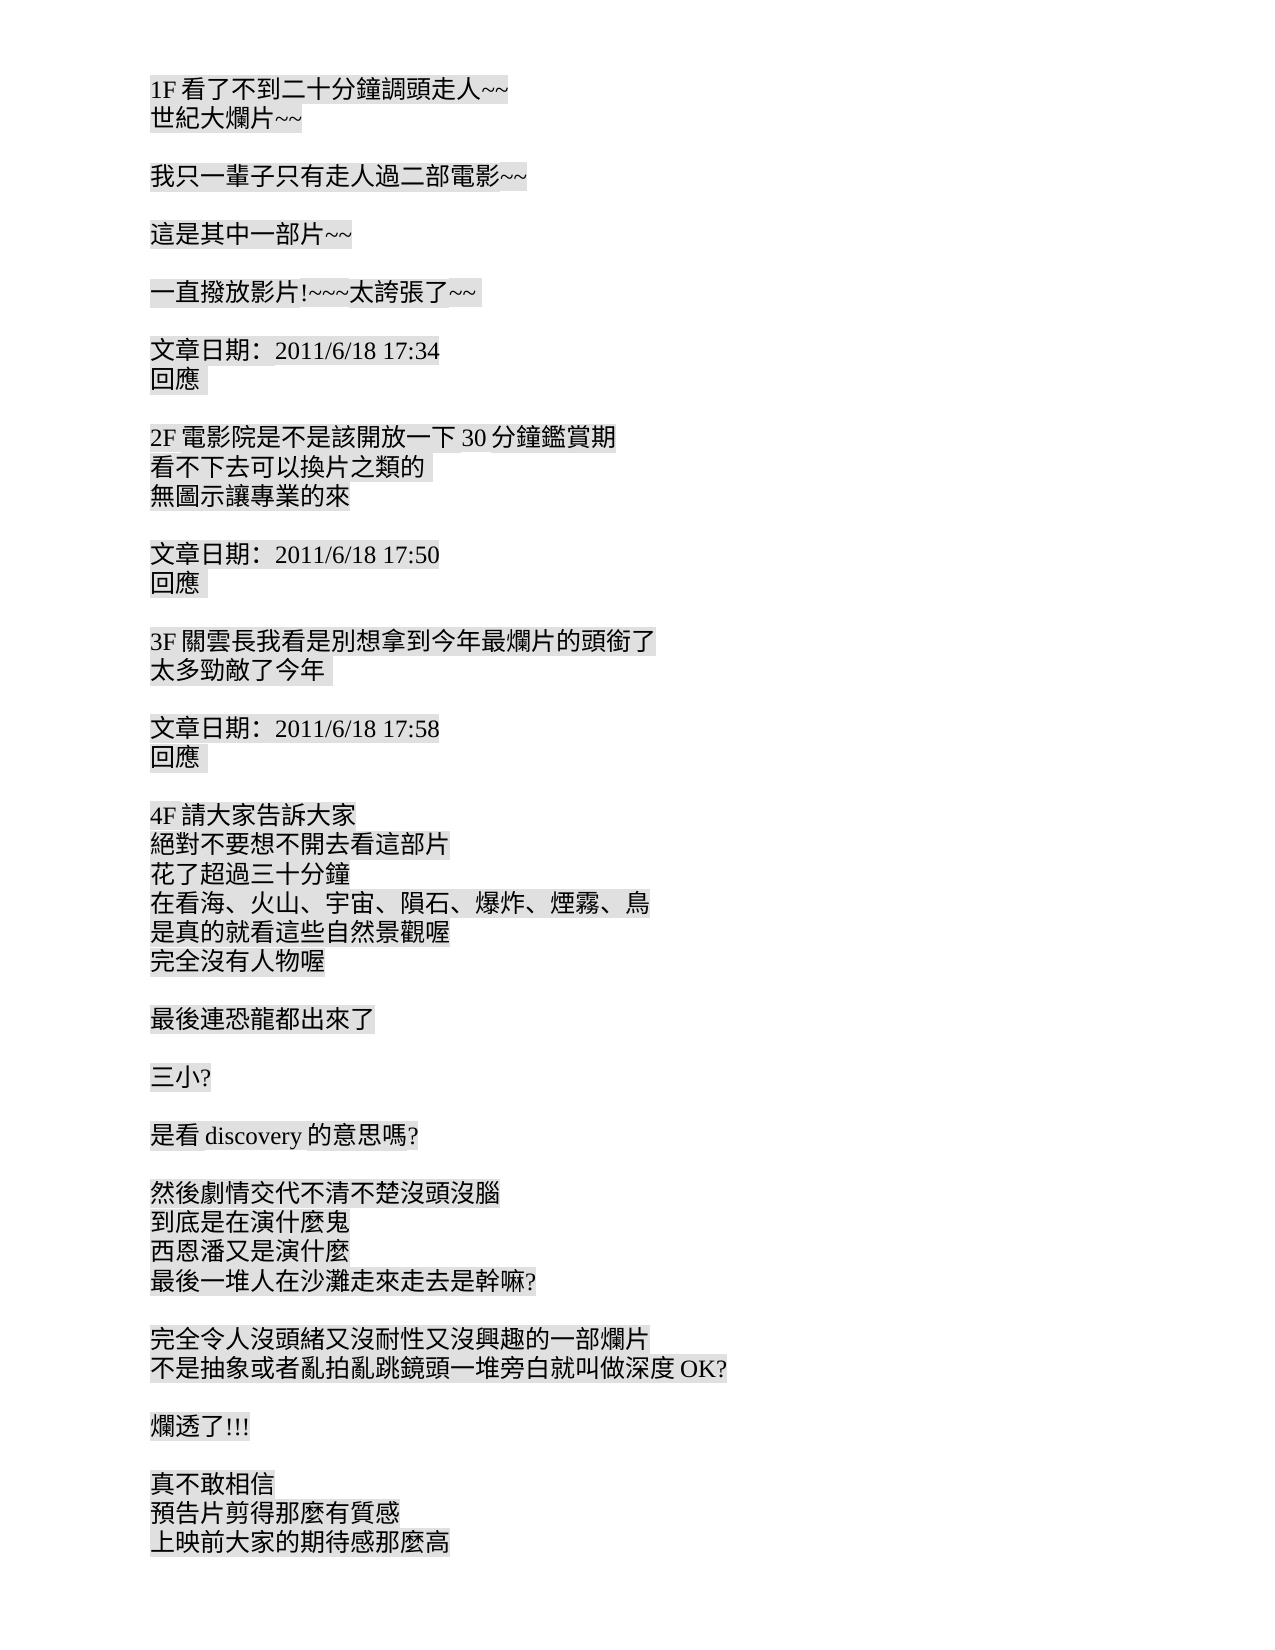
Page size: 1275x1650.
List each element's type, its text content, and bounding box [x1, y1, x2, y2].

text 1F看了不到二十分鐘調頭走人~~ 世紀大爛片~~ 我只一輩子只有走人過二部電影~~ 這是其中一部片~~ 一直撥放影片!~~~太誇張了~~ 文章日期：2011/6/18 17:34 回應 2F電影院是不是該開放一下30分鐘鑑賞期 看不下去可以換片之類的 無圖示讓專業的來 文章日期：2011/6/18 17:50 回應 3F關雲長我看是別想拿到今年最爛片的頭銜了 太多勁敵了今年 文章日期：2011/6/18 17:58 回應 4F請大家告訴大家 絕對不要想不開去看這部片 花了超過三十分鐘 在看海、火山、宇宙、隕石、爆炸、煙霧、鳥 是真的就看這些自然景觀喔 完全沒有人物喔 最後連恐龍都出來了 三小? 是看discovery的意思嗎? 然後劇情交代不清不楚沒頭沒腦 到底是在演什麼鬼 西恩潘又是演什麼 最後一堆人在沙灘走來走去是幹嘛? 完全令人沒頭緒又沒耐性又沒興趣的一部爛片 不是抽象或者亂拍亂跳鏡頭一堆旁白就叫做深度OK? 爛透了!!! 真不敢相信 預告片剪得那麼有質感 上映前大家的期待感那麼高 [150, 75, 1125, 1557]
